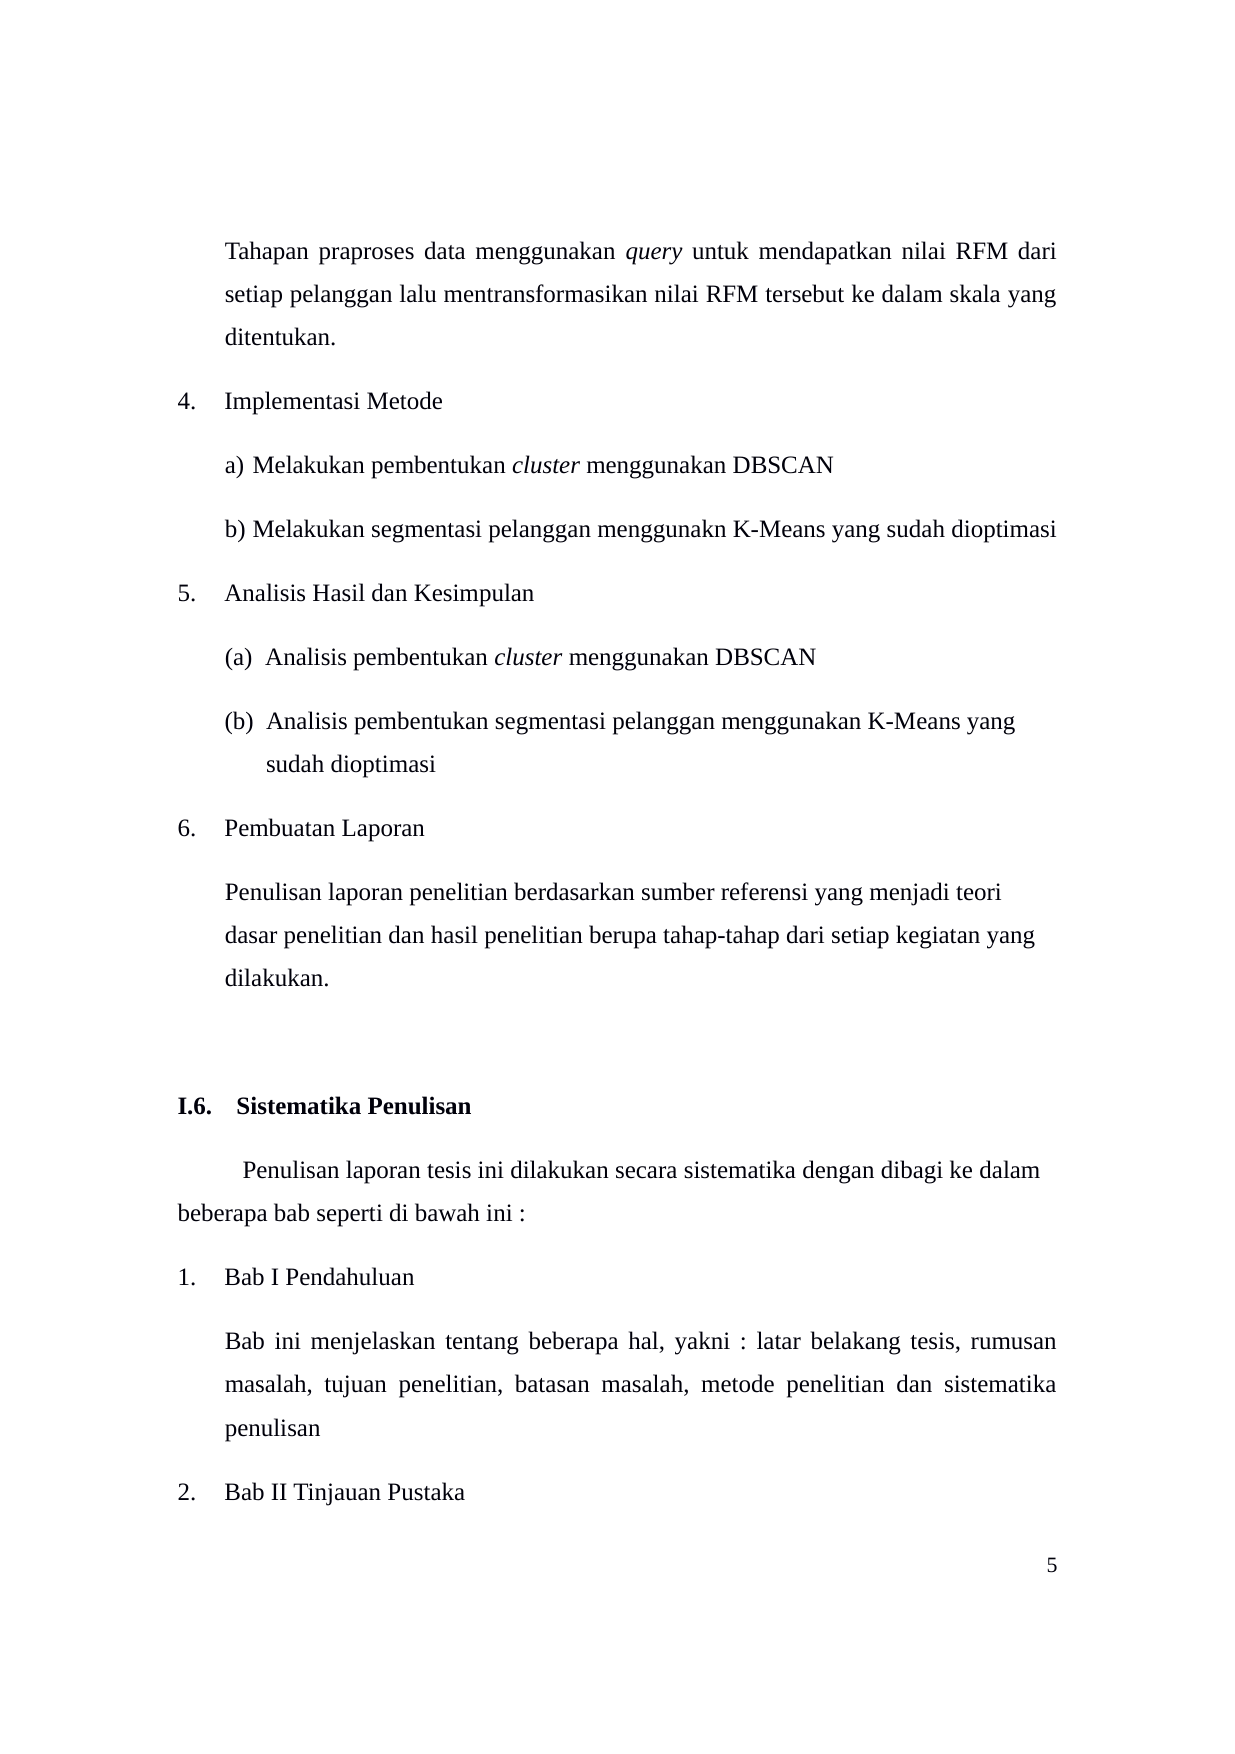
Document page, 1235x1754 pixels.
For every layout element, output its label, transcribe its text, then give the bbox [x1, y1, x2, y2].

text Penulisan laporan penelitian berdasarkan sumber referensi yang menjadi teori dasar penelitian dan hasil penelitian berupa tahap-tahap dari setiap kegiatan yang dilakukan. [224, 877, 1057, 992]
list Analisis pembentukan cluster menggunakan DBSCAN [224, 642, 1057, 671]
text Bab ini menjelaskan tentang beberapa hal, yakni : latar belakang tesis, rumusan masalah, tujuan penelitian, batasan masalah, metode penelitian dan sistematika penulisan [224, 1326, 1057, 1441]
list Pembuatan Laporan [177, 813, 1057, 842]
list Implementasi Metode [177, 386, 1057, 415]
list Bab II Tinjauan Pustaka [177, 1477, 1057, 1505]
subtitle Sistematika Penulisan [177, 1091, 1057, 1120]
list Analisis pembentukan segmentasi pelanggan menggunakan K-Means yang sudah dioptimasi [224, 706, 1057, 778]
list Bab I Pendahuluan [177, 1262, 1057, 1291]
list Melakukan segmentasi pelanggan menggunakn K-Means yang sudah dioptimasi [224, 514, 1057, 543]
list Analisis Hasil dan Kesimpulan [177, 578, 1057, 607]
list Melakukan pembentukan cluster menggunakan DBSCAN [224, 450, 1057, 479]
text Penulisan laporan tesis ini dilakukan secara sistematika dengan dibagi ke dalam beberapa bab seperti di bawah ini : [177, 1155, 1057, 1227]
text Tahapan praproses data menggunakan query untuk mendapatkan nilai RFM dari setiap pelanggan lalu mentransformasikan nilai RFM tersebut ke dalam skala yang ditentukan. [224, 236, 1057, 351]
